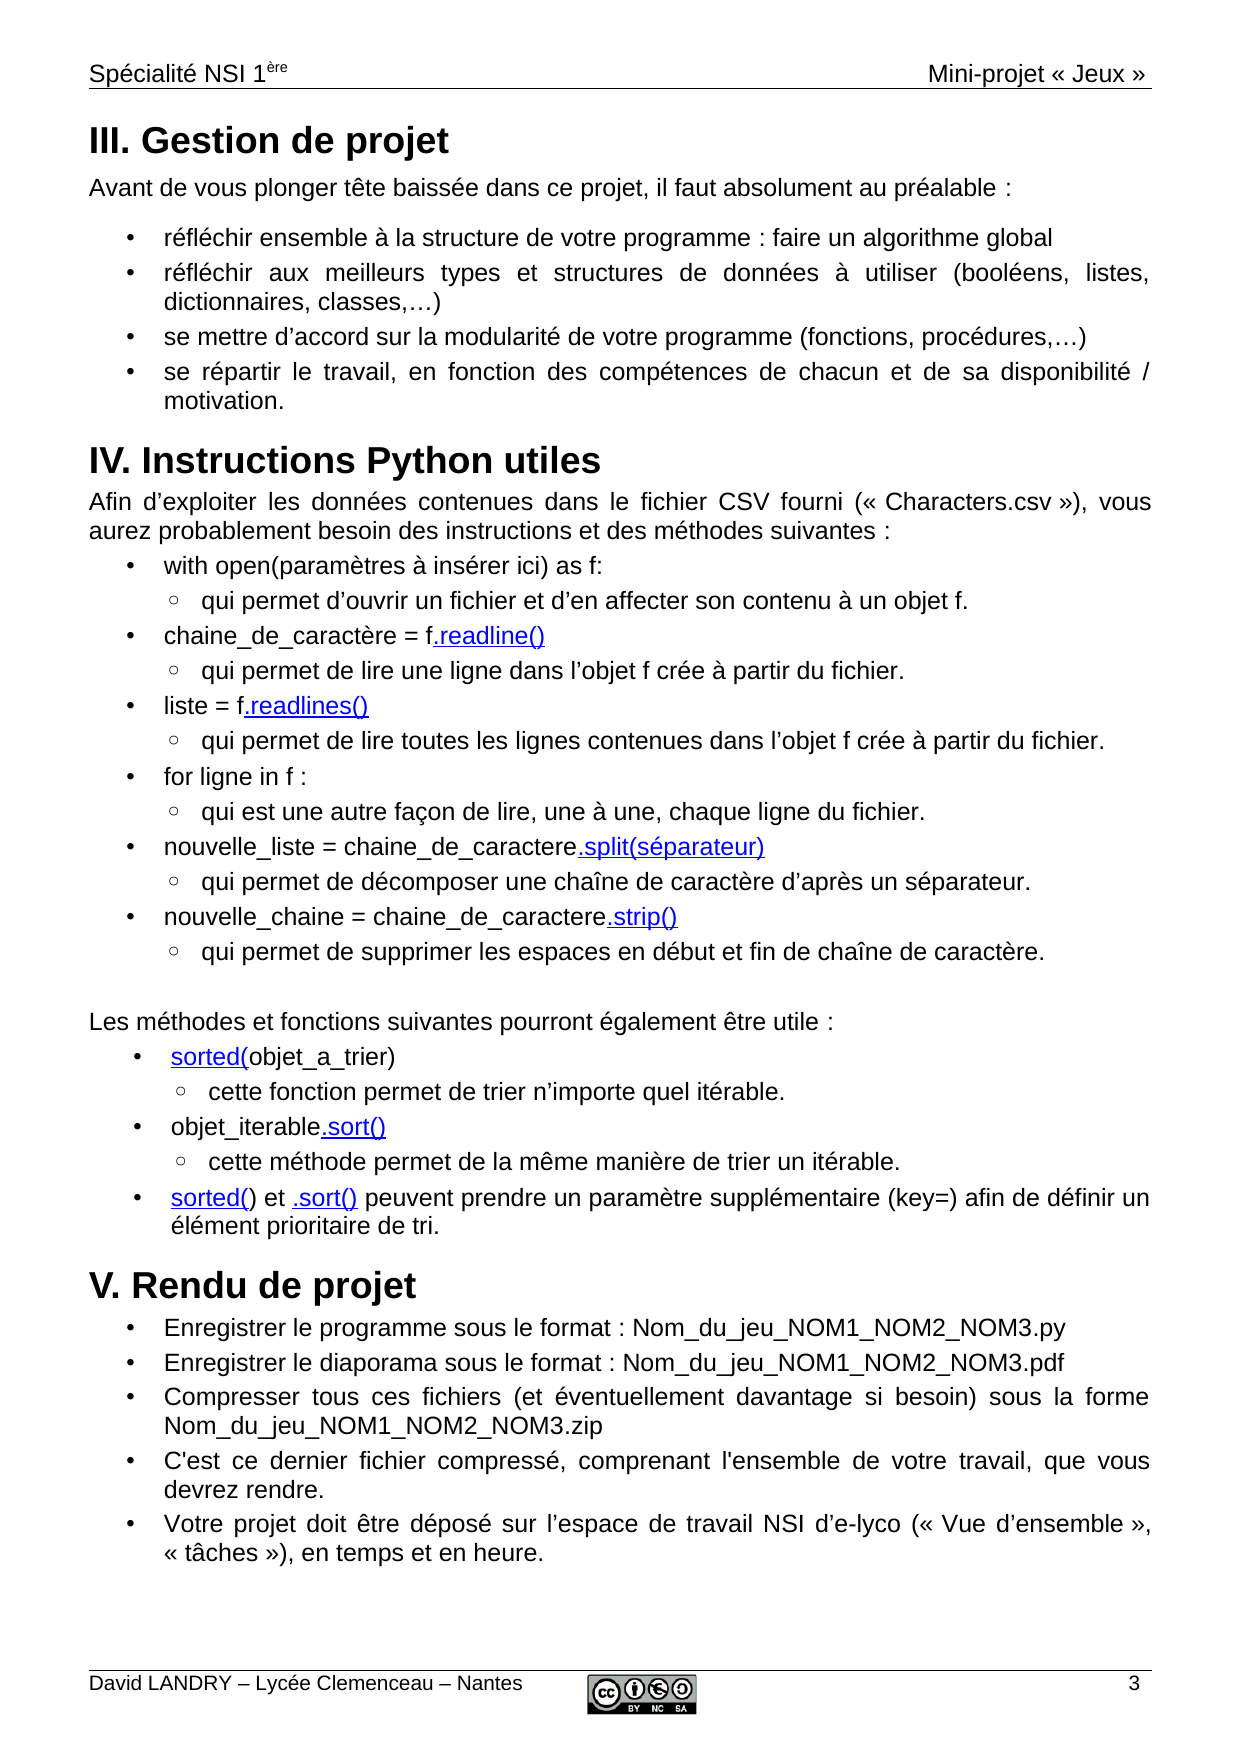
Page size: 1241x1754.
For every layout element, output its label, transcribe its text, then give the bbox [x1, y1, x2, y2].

list se mettre d’accord sur la modularité de votre programme (fonctions, procédures,…) [126, 322, 1152, 351]
list réfléchir aux meilleurs types et structures de données à utiliser (booléens, listes, dictionnaires, classes,…) [126, 258, 1152, 315]
list sorted() et .sort() peuvent prendre un paramètre supplémentaire (key=) afin de définir un élément prioritaire de tri. [133, 1182, 1152, 1240]
list qui permet de lire toutes les lignes contenues dans l’objet f crée à partir du fichier. [164, 726, 1152, 755]
list se répartir le travail, en fonction des compétences de chacun et de sa disponibilité / motivation. [126, 357, 1152, 414]
list Enregistrer le programme sous le format : Nom_du_jeu_NOM1_NOM2_NOM3.py [126, 1313, 1152, 1342]
subtitle Instructions Python utiles [89, 438, 1152, 481]
text Afin d’exploiter les données contenues dans le fichier CSV fourni (« Characters.csv »), vous aurez probablement besoin des instructions et des méthodes suivantes : [89, 487, 1152, 544]
list cette méthode permet de la même manière de trier un itérable. [171, 1147, 1152, 1176]
list nouvelle_chaine = chaine_de_caractere.strip() [126, 902, 1152, 931]
list qui permet de lire une ligne dans l’objet f crée à partir du fichier. [164, 656, 1152, 685]
list sorted(objet_a_trier) [133, 1042, 1152, 1071]
list qui permet de décomposer une chaîne de caractère d’après un séparateur. [164, 867, 1152, 896]
list Votre projet doit être déposé sur l’espace de travail NSI d’e-lyco (« Vue d’ensemble », « tâches »), en temps et en heure. [126, 1509, 1152, 1567]
list objet_iterable.sort() [133, 1112, 1152, 1141]
list réfléchir ensemble à la structure de votre programme : faire un algorithme global [126, 223, 1152, 252]
list liste = f.readlines() [126, 691, 1152, 720]
picture [586, 1674, 697, 1715]
subtitle Rendu de projet [89, 1264, 1152, 1307]
list chaine_de_caractère = f.readline() [126, 621, 1152, 650]
list qui est une autre façon de lire, une à une, chaque ligne du fichier. [164, 797, 1152, 825]
text Les méthodes et fonctions suivantes pourront également être utile : [89, 1007, 1152, 1036]
list Compresser tous ces fichiers (et éventuellement davantage si besoin) sous la forme Nom_du_jeu_NOM1_NOM2_NOM3.zip [126, 1382, 1152, 1440]
list qui permet de supprimer les espaces en début et fin de chaîne de caractère. [164, 937, 1152, 966]
list cette fonction permet de trier n’importe quel itérable. [171, 1077, 1152, 1106]
list for ligne in f : [126, 761, 1152, 790]
list Enregistrer le diaporama sous le format : Nom_du_jeu_NOM1_NOM2_NOM3.pdf [126, 1348, 1152, 1376]
list nouvelle_liste = chaine_de_caractere.split(séparateur) [126, 832, 1152, 861]
subtitle Gestion de projet [89, 118, 1152, 161]
list with open(paramètres à insérer ici) as f: [126, 551, 1152, 580]
list qui permet d’ouvrir un fichier et d’en affecter son contenu à un objet f. [164, 586, 1152, 615]
text Avant de vous plonger tête baissée dans ce projet, il faut absolument au préalable : [89, 173, 1152, 202]
list C'est ce dernier fichier compressé, comprenant l'ensemble de votre travail, que vous devrez rendre. [126, 1446, 1152, 1503]
